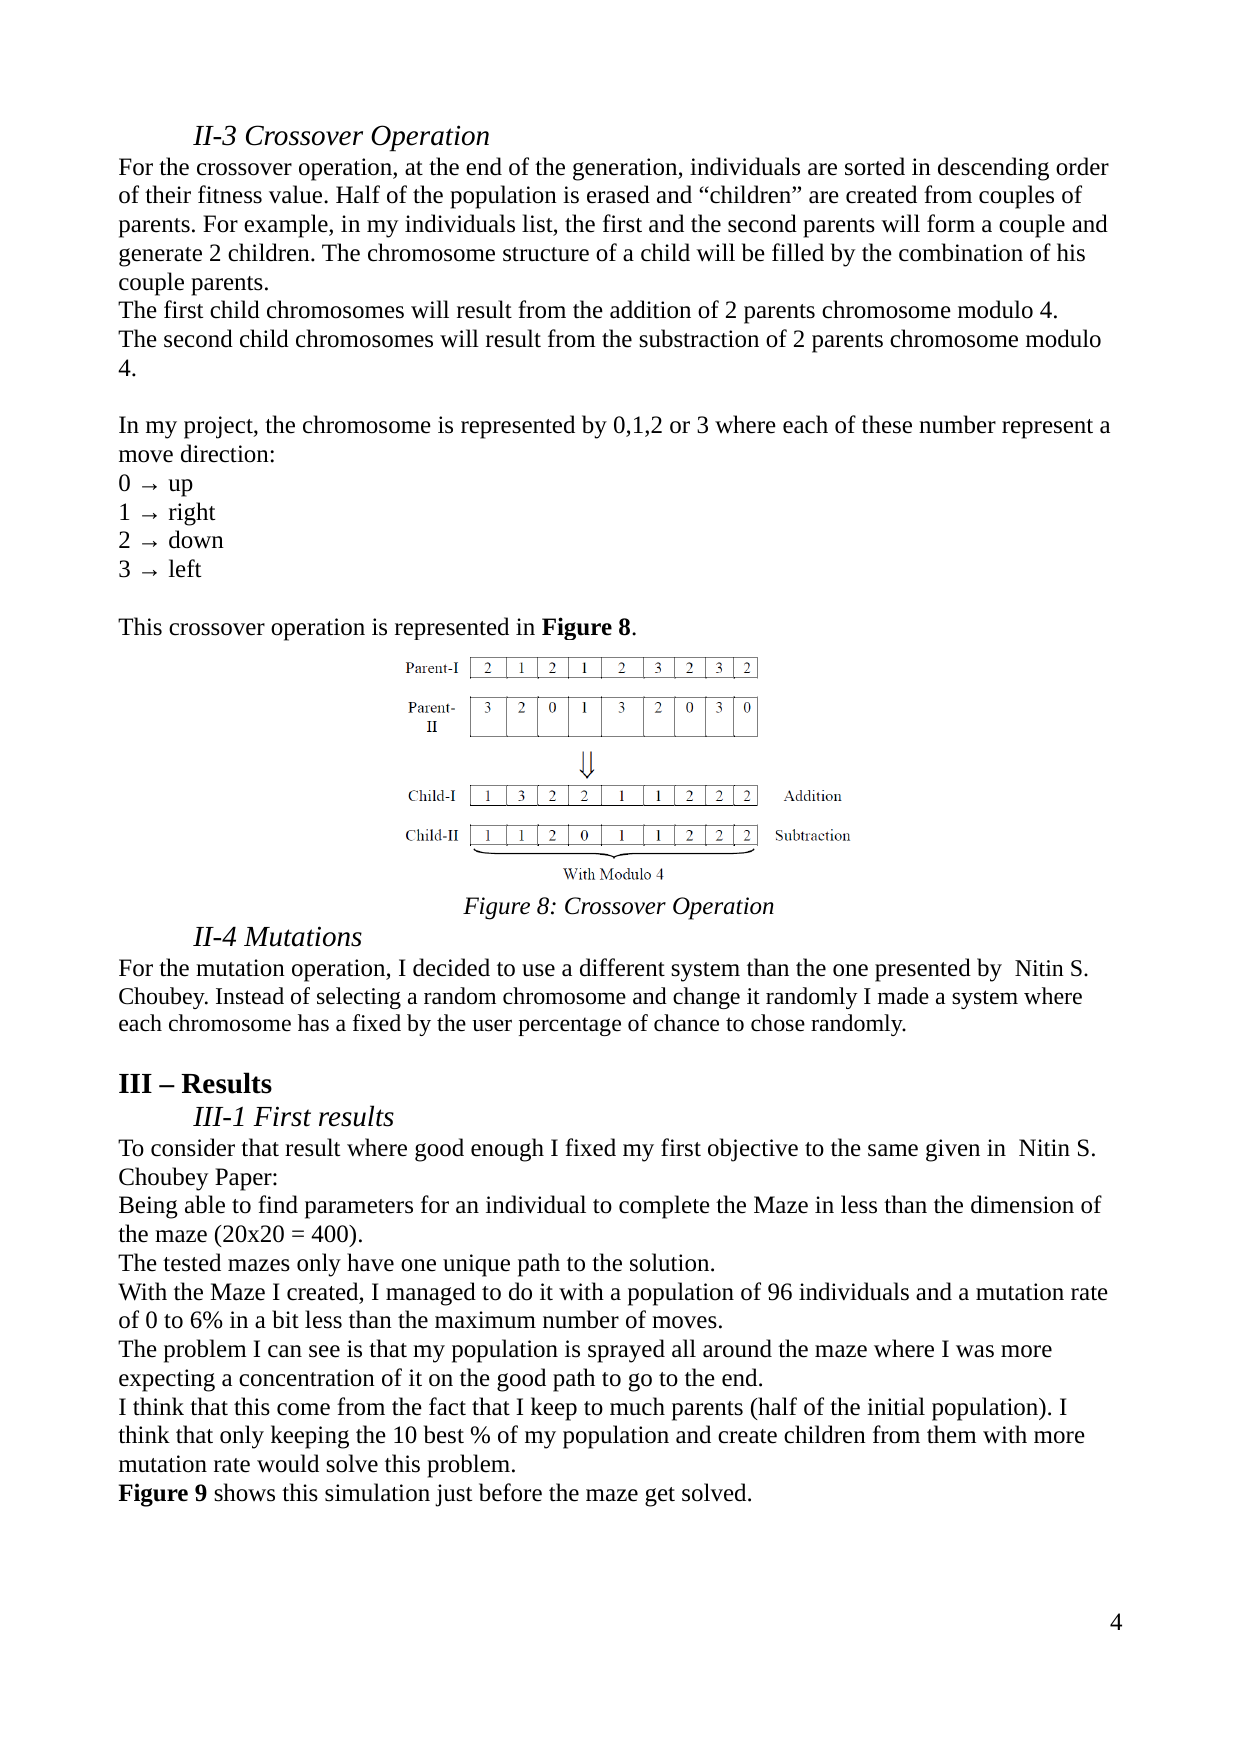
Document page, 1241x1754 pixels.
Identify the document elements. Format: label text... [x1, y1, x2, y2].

text 1 → right [118, 497, 1122, 525]
text II-4 Mutations [118, 919, 1122, 953]
text The problem I can see is that my population is sprayed all around the maze where I was more expecting a concentration of it on the good path to go to the end. [118, 1334, 1122, 1392]
text For the crossover operation, at the end of the generation, individuals are sorted in descending order of their fitness value. Half of the population is erased and “children” are created from couples of parents. For example, in my individuals list, the first and the second parents will form a couple and generate 2 children. The chromosome structure of a child will be filled by the combination of his couple parents. [118, 152, 1122, 295]
text With the Maze I created, I managed to do it with a population of 96 individuals and a mutation rate of 0 to 6% in a bit less than the maximum number of moves. [118, 1277, 1122, 1334]
text The tested mazes only have one unique path to the solution. [118, 1248, 1122, 1277]
text Figure 8: Crossover Operation [118, 891, 1122, 919]
text In my project, the chromosome is represented by 0,1,2 or 3 where each of these number represent a move direction: [118, 410, 1122, 468]
text 0 → up [118, 468, 1122, 497]
text 3 → left [118, 554, 1122, 583]
text The second child chromosomes will result from the substraction of 2 parents chromosome modulo 4. [118, 324, 1122, 382]
text I think that this come from the fact that I keep to much parents (half of the initial population). I think that only keeping the 10 best % of my population and create children from them with more mutation rate would solve this problem. [118, 1392, 1122, 1478]
text Being able to find parameters for an individual to complete the Maze in less than the dimension of the maze (20x20 = 400). [118, 1190, 1122, 1248]
text For the mutation operation, I decided to use a different system than the one presented by Nitin S. Choubey. Instead of selecting a random chromosome and change it randomly I made a system where each chromosome has a fixed by the user percentage of chance to chose randomly. [118, 953, 1122, 1037]
text Figure 9 shows this simulation just before the maze get solved. [118, 1478, 1122, 1507]
text To consider that result where good enough I fixed my first objective to the same given in Nitin S. Choubey Paper: [118, 1133, 1122, 1190]
text The first child chromosomes will result from the addition of 2 parents chromosome modulo 4. [118, 295, 1122, 324]
text 2 → down [118, 525, 1122, 554]
text III – Results [118, 1066, 1122, 1099]
text This crossover operation is represented in Figure 8. [118, 612, 1122, 640]
picture [386, 640, 854, 891]
text III-1 First results [118, 1099, 1122, 1133]
text II-3 Crossover Operation [118, 118, 1122, 152]
